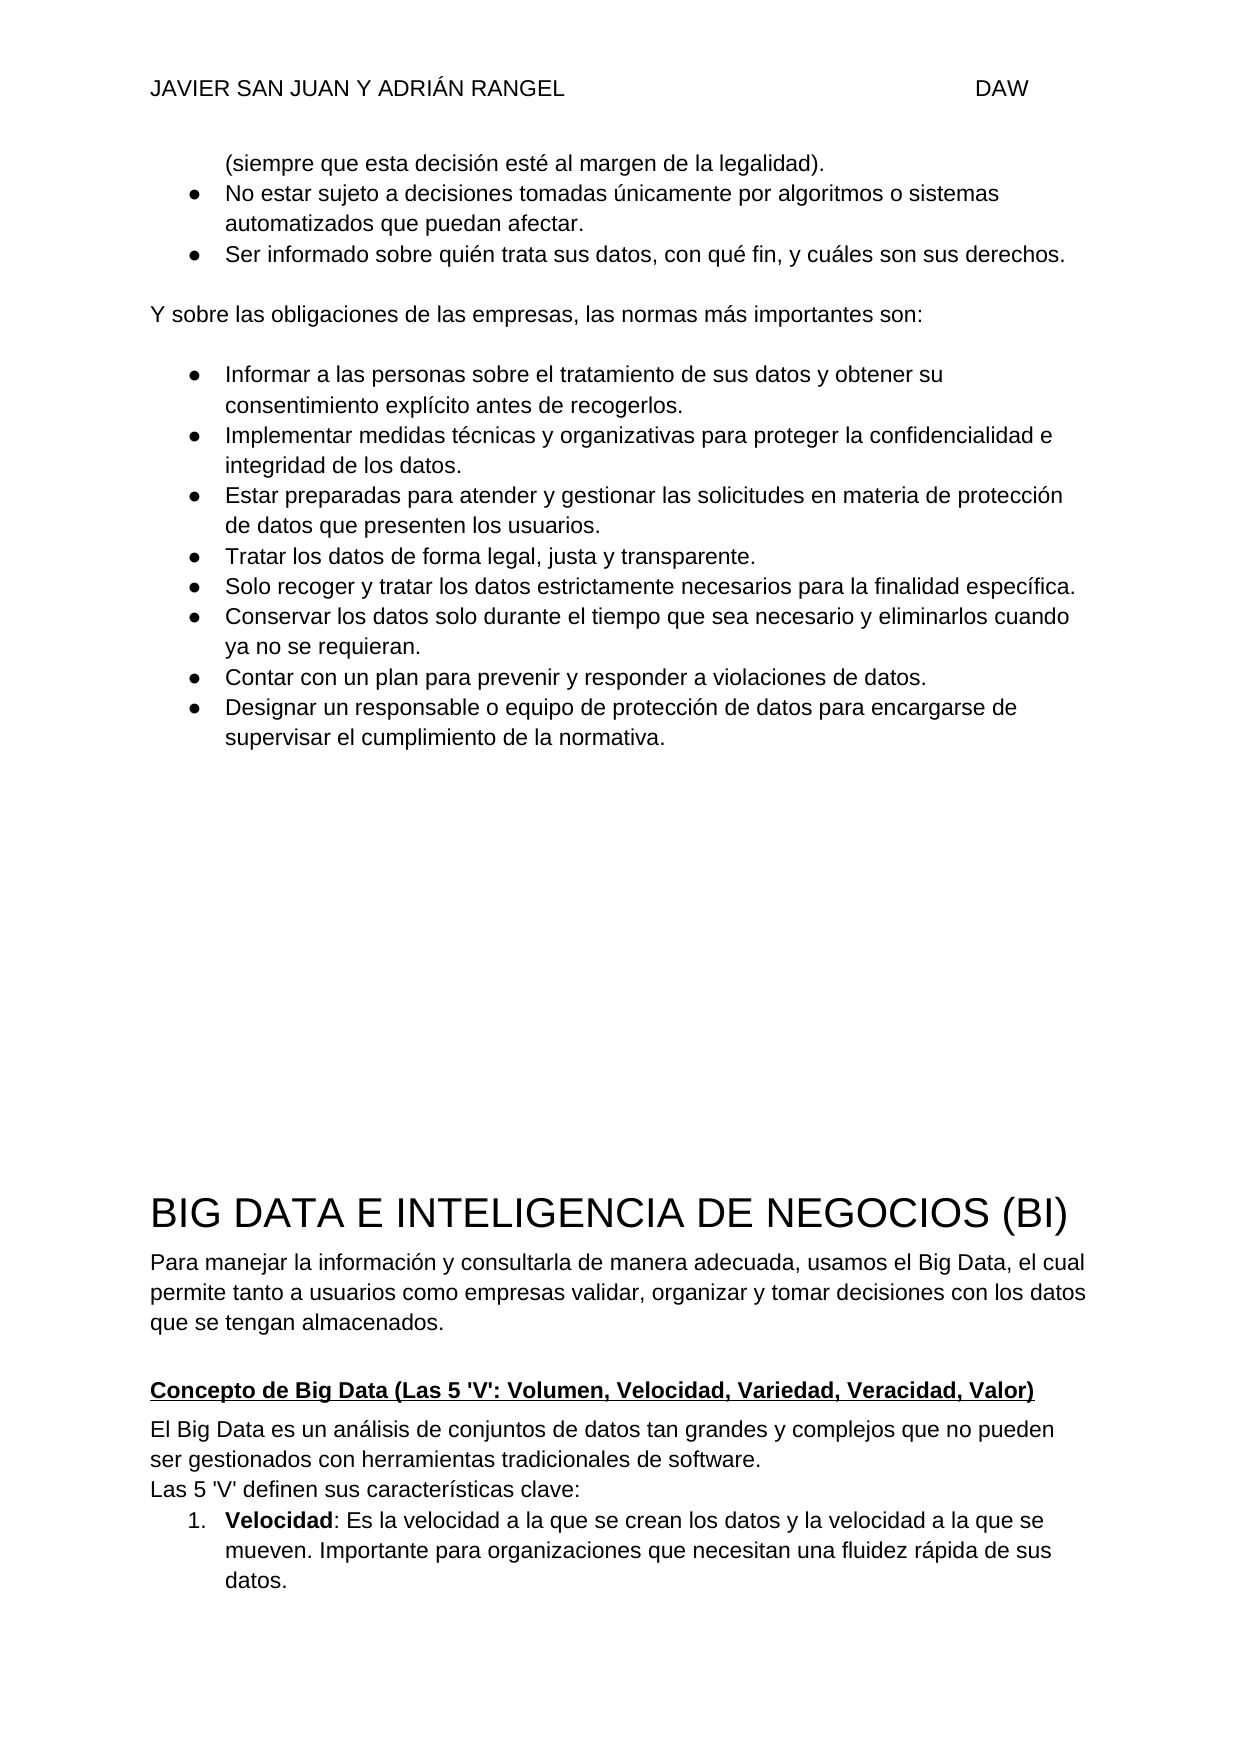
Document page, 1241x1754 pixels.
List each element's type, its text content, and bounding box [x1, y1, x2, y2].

text El Big Data es un análisis de conjuntos de datos tan grandes y complejos que no pueden ser gestionados con herramientas tradicionales de software. [150, 1416, 1090, 1472]
subtitle Concepto de Big Data (Las 5 'V': Volumen, Velocidad, Variedad, Veracidad, Valor) [150, 1377, 1090, 1403]
list Solo recoger y tratar los datos estrictamente necesarios para la finalidad específica. [187, 573, 1090, 599]
list Implementar medidas técnicas y organizativas para proteger la confidencialidad e integridad de los datos. [187, 422, 1090, 478]
list Ser informado sobre quién trata sus datos, con qué fin, y cuáles son sus derechos. [187, 241, 1090, 267]
list (siempre que esta decisión esté al margen de la legalidad). [187, 150, 1090, 176]
text Las 5 'V' definen sus características clave: [150, 1476, 1090, 1503]
list Estar preparadas para atender y gestionar las solicitudes en materia de protección de datos que presenten los usuarios. [187, 482, 1090, 539]
list Informar a las personas sobre el tratamiento de sus datos y obtener su consentimiento explícito antes de recogerlos. [187, 361, 1090, 418]
list Tratar los datos de forma legal, justa y transparente. [187, 543, 1090, 569]
list Conservar los datos solo durante el tiempo que sea necesario y eliminarlos cuando ya no se requieran. [187, 603, 1090, 660]
list Contar con un plan para prevenir y responder a violaciones de datos. [187, 663, 1090, 690]
list No estar sujeto a decisiones tomadas únicamente por algoritmos o sistemas automatizados que puedan afectar. [187, 180, 1090, 237]
text Y sobre las obligaciones de las empresas, las normas más importantes son: [150, 301, 1090, 327]
list Velocidad: Es la velocidad a la que se crean los datos y la velocidad a la que se mueven. Importante para organizaciones que necesitan una fluidez rápida de sus datos. [187, 1507, 1090, 1593]
list Designar un responsable o equipo de protección de datos para encargarse de supervisar el cumplimiento de la normativa. [187, 694, 1090, 750]
text Para manejar la información y consultarla de manera adecuada, usamos el Big Data, el cual permite tanto a usuarios como empresas validar, organizar y tomar decisiones con los datos que se tengan almacenados. [150, 1249, 1090, 1336]
subtitle BIG DATA E INTELIGENCIA DE NEGOCIOS (BI) [150, 1188, 1090, 1236]
